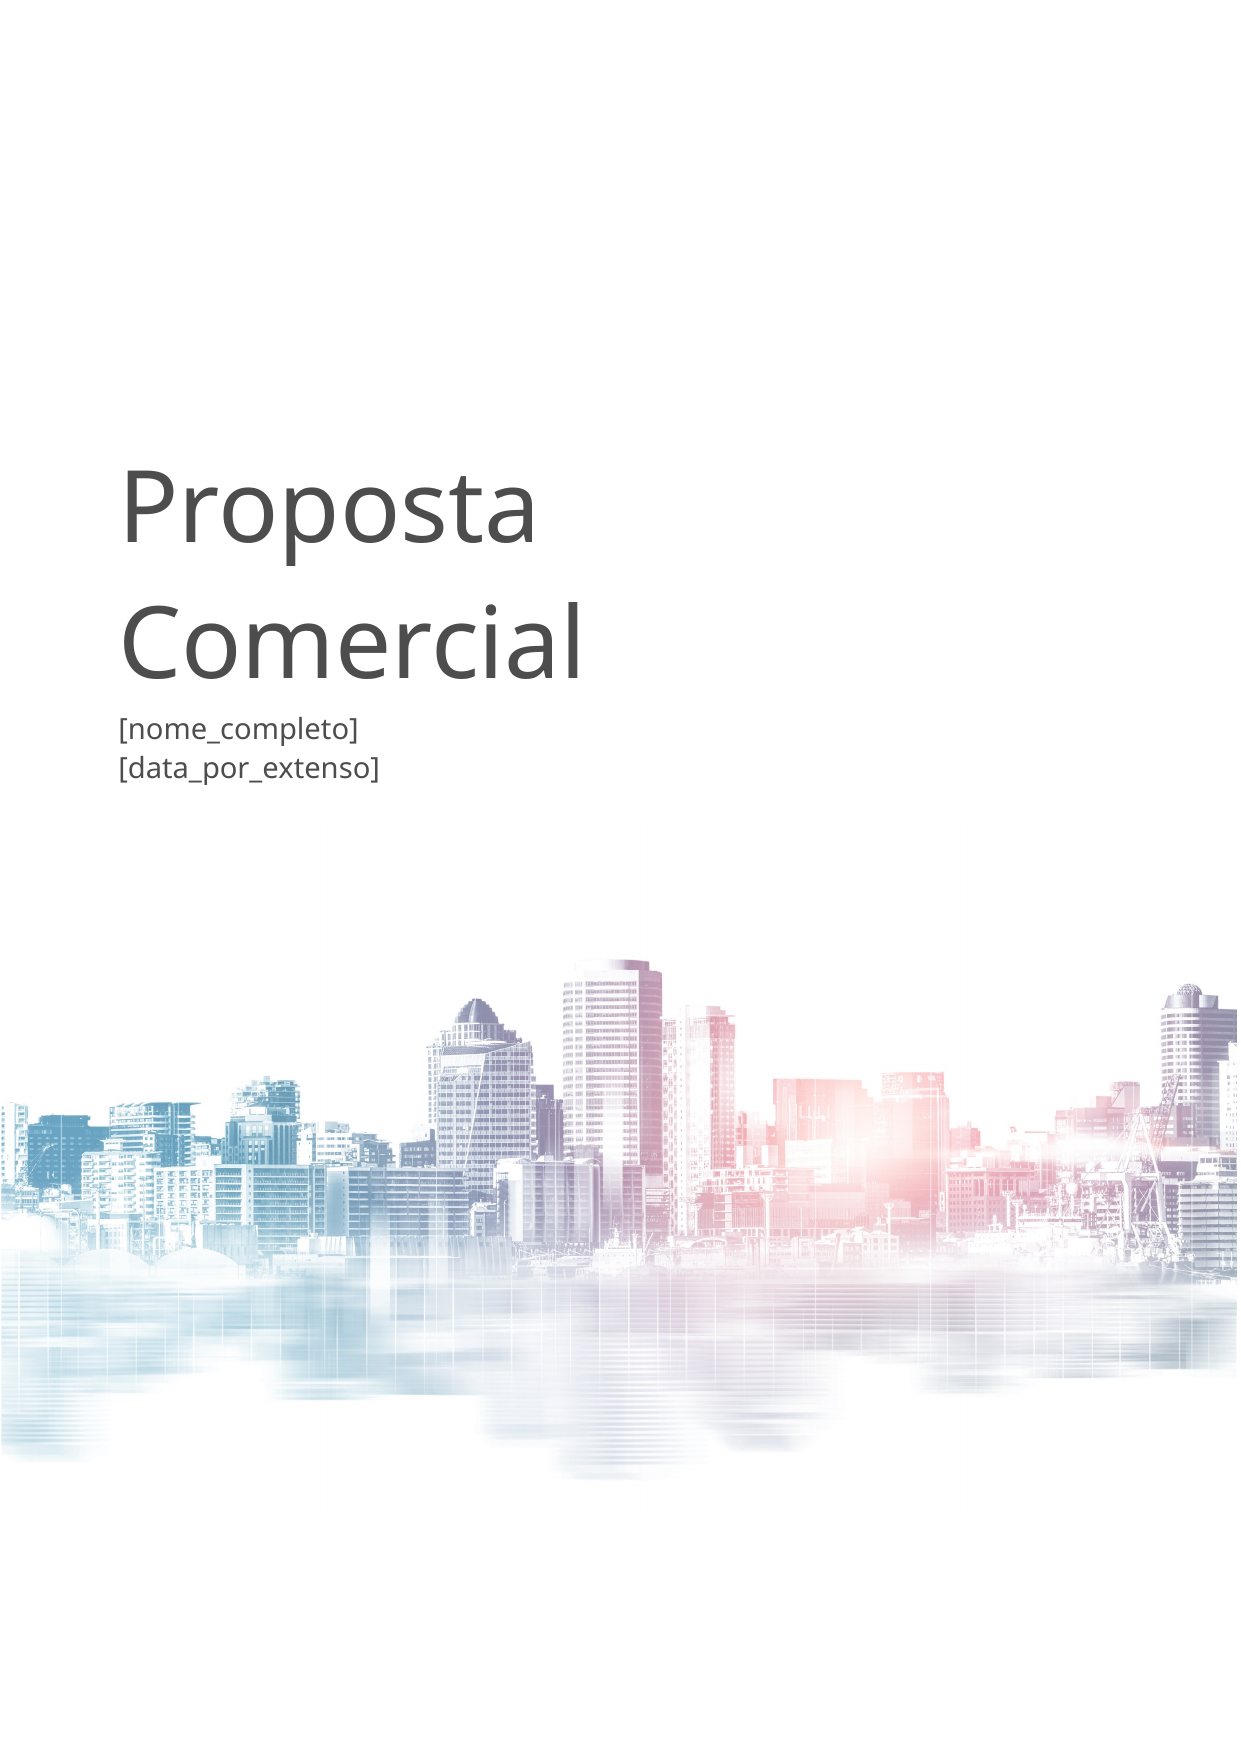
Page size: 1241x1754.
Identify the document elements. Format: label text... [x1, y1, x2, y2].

text Proposta [118, 436, 1112, 572]
text [data_por_extenso] [118, 748, 1112, 787]
text Comercial [nome_completo] [118, 572, 1112, 748]
picture [50, 826, 1241, 1518]
